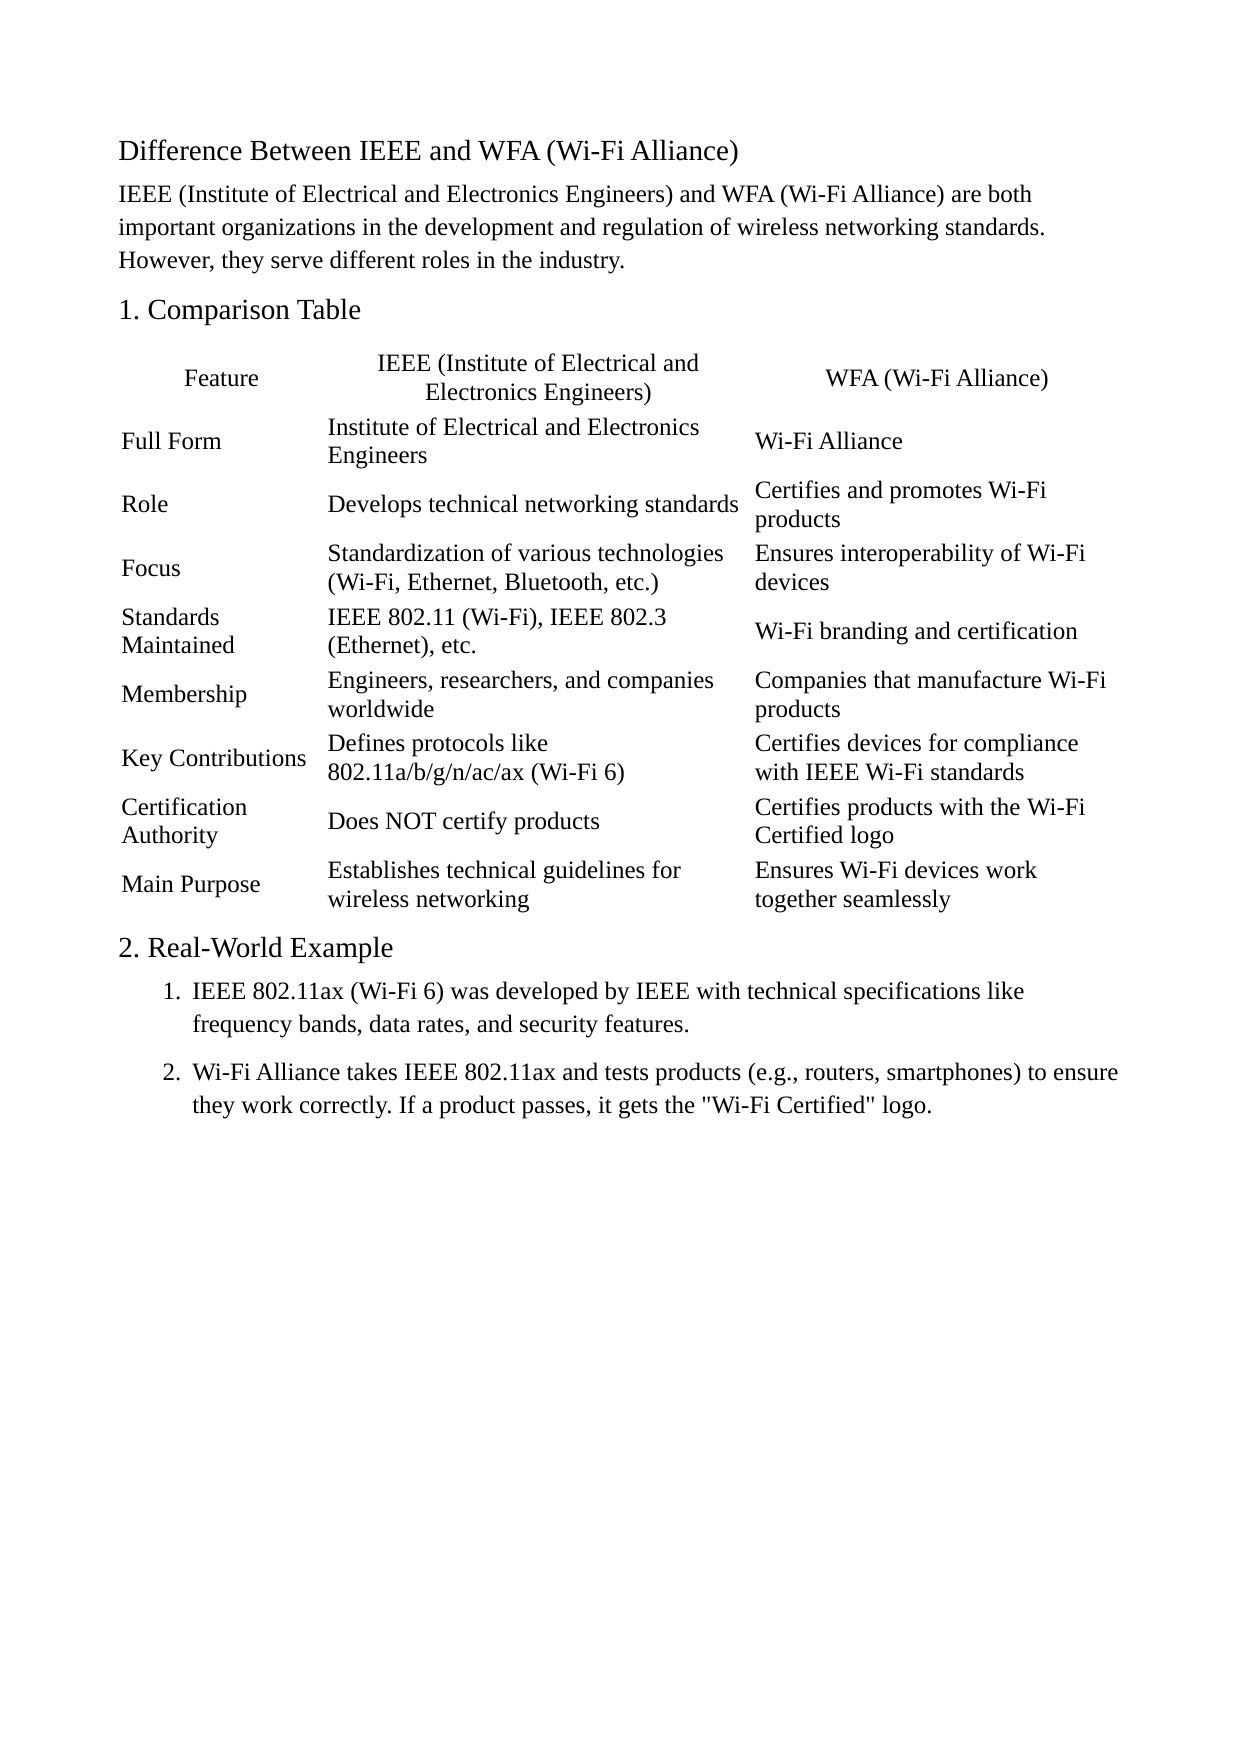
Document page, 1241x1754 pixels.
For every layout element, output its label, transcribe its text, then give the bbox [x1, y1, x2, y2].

table_cell Certifies products with the Wi-Fi Certified logo [752, 789, 1122, 852]
table_cell Certification Authority [118, 789, 324, 852]
table_cell Defines protocols like 802.11a/b/g/n/ac/ax (Wi-Fi 6) [325, 726, 752, 789]
table_cell Develops technical networking standards [325, 472, 752, 536]
table_cell Institute of Electrical and Electronics Engineers [325, 409, 752, 472]
text IEEE (Institute of Electrical and Electronics Engineers) and WFA (Wi-Fi Alliance) are both important organizations in the development and regulation of wireless networking standards. However, they serve different roles in the industry. [118, 179, 1122, 273]
subtitle Difference Between IEEE and WFA (Wi-Fi Alliance) [118, 133, 1122, 166]
table_cell Main Purpose [118, 852, 324, 916]
table_cell IEEE 802.11 (Wi-Fi), IEEE 802.3 (Ethernet), etc. [325, 599, 752, 662]
table_cell Role [118, 472, 324, 536]
table_header IEEE (Institute of Electrical and Electronics Engineers) [325, 346, 752, 409]
table_cell Standardization of various technologies (Wi-Fi, Ethernet, Bluetooth, etc.) [325, 536, 752, 599]
table_cell Certifies and promotes Wi-Fi products [752, 472, 1122, 536]
table_cell Key Contributions [118, 726, 324, 789]
table_cell Wi-Fi branding and certification [752, 599, 1122, 662]
table_cell Standards Maintained [118, 599, 324, 662]
table_cell Ensures interoperability of Wi-Fi devices [752, 536, 1122, 599]
subtitle 2. Real-World Example [118, 930, 1122, 964]
table_cell Companies that manufacture Wi-Fi products [752, 662, 1122, 726]
table_cell Engineers, researchers, and companies worldwide [325, 662, 752, 726]
text 1. Comparison Table [118, 292, 1122, 326]
table_cell Wi-Fi Alliance [752, 409, 1122, 472]
table_cell Membership [118, 662, 324, 726]
table_cell Focus [118, 536, 324, 599]
table_header WFA (Wi-Fi Alliance) [752, 346, 1122, 409]
table_header Feature [118, 346, 324, 409]
table_cell Certifies devices for compliance with IEEE Wi-Fi standards [752, 726, 1122, 789]
table_cell Full Form [118, 409, 324, 472]
list Wi-Fi Alliance takes IEEE 802.11ax and tests products (e.g., routers, smartphones) to ensure they work correctly. If a product passes, it gets the "Wi-Fi Certified" logo. [162, 1057, 1122, 1118]
table_cell Establishes technical guidelines for wireless networking [325, 852, 752, 916]
table_cell Ensures Wi-Fi devices work together seamlessly [752, 852, 1122, 916]
list IEEE 802.11ax (Wi-Fi 6) was developed by IEEE with technical specifications like frequency bands, data rates, and security features. [162, 976, 1122, 1038]
table_cell Does NOT certify products [325, 789, 752, 852]
